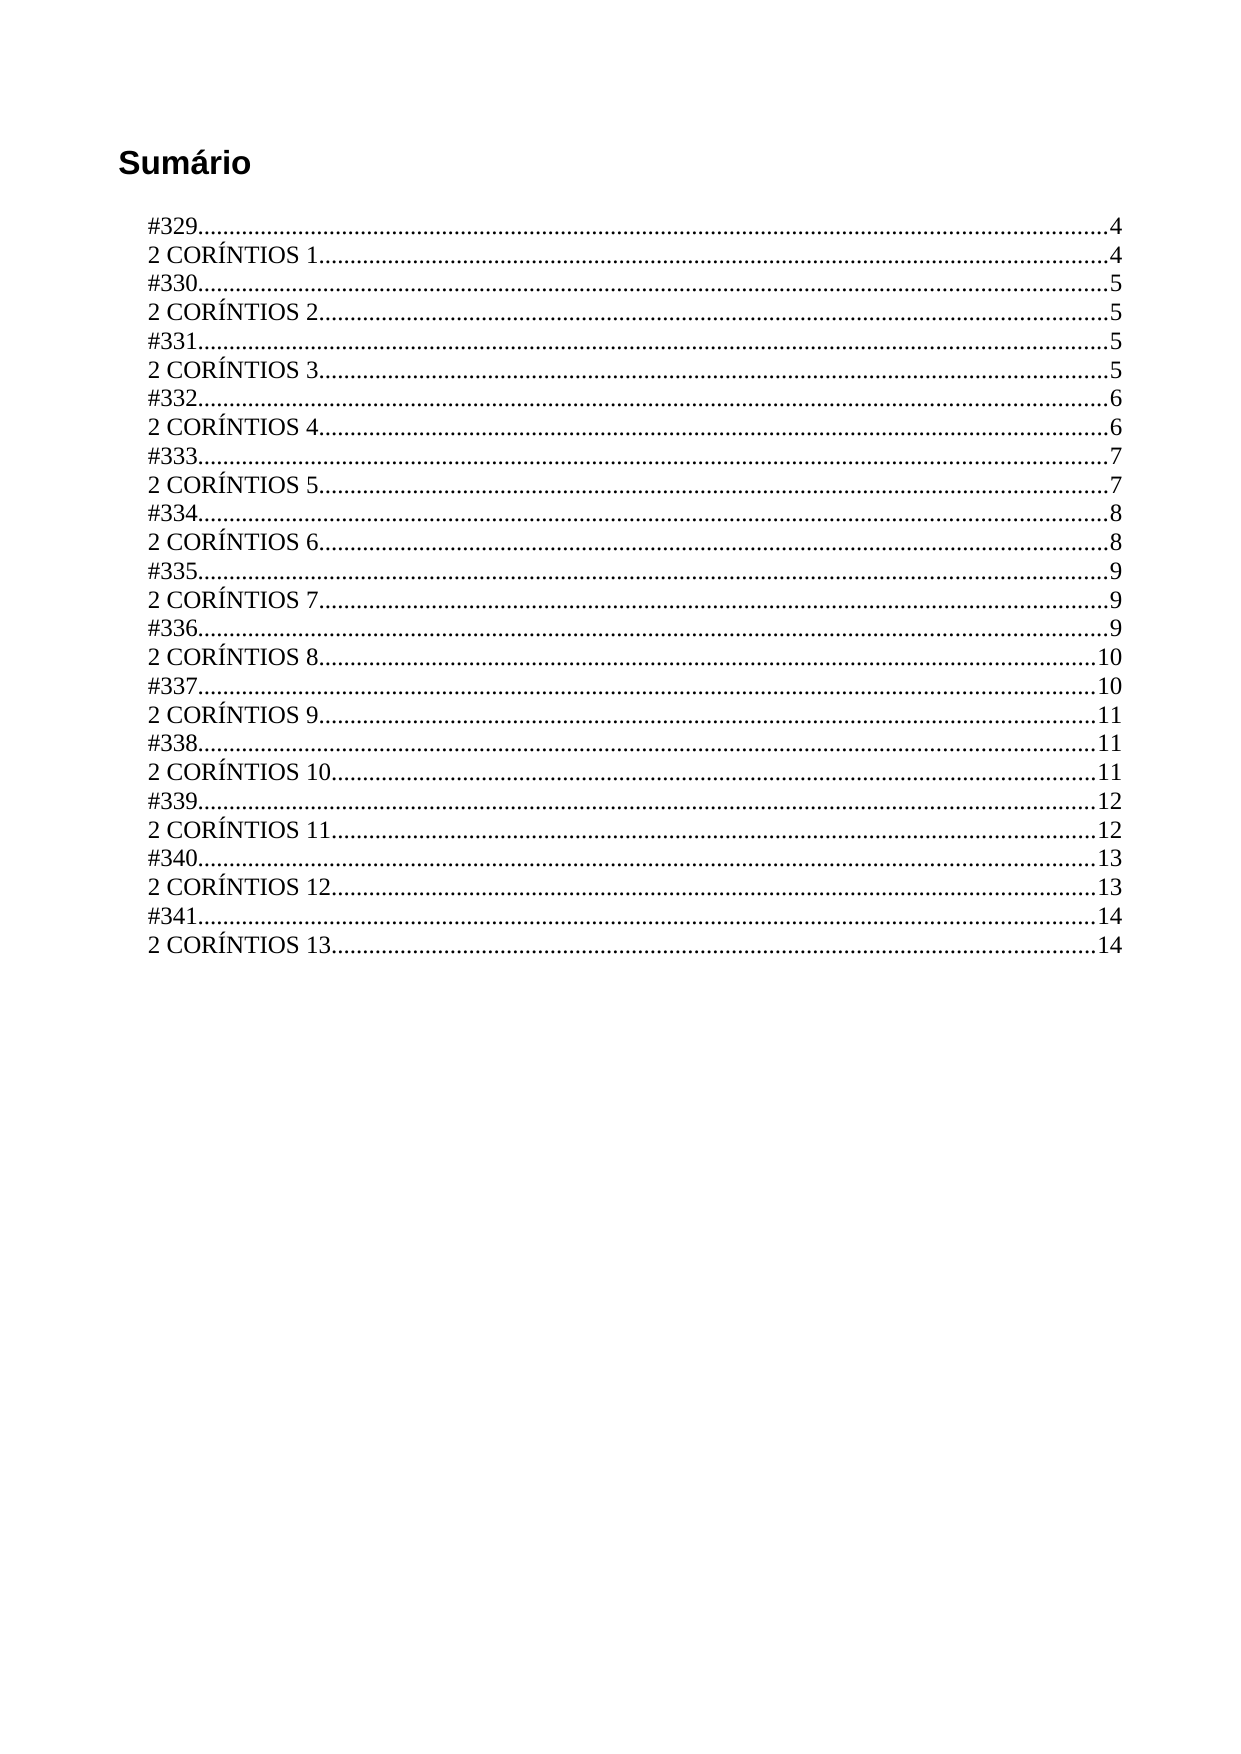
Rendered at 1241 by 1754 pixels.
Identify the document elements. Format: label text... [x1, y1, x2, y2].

text #329 4 [148, 211, 1122, 240]
text #339 12 [148, 786, 1122, 815]
text 2 CORÍNTIOS 3 5 [148, 355, 1122, 383]
text 2 CORÍNTIOS 1 4 [148, 240, 1122, 268]
text #336 9 [148, 613, 1122, 642]
text #332 6 [148, 383, 1122, 412]
text #334 8 [148, 498, 1122, 527]
text #337 10 [148, 671, 1122, 700]
text #330 5 [148, 268, 1122, 297]
text #340 13 [148, 843, 1122, 872]
text 2 CORÍNTIOS 2 5 [148, 297, 1122, 326]
text 2 CORÍNTIOS 13 14 [148, 930, 1122, 958]
text 2 CORÍNTIOS 12 13 [148, 872, 1122, 901]
text #335 9 [148, 556, 1122, 585]
text 2 CORÍNTIOS 9 11 [148, 700, 1122, 728]
text 2 CORÍNTIOS 10 11 [148, 757, 1122, 786]
text 2 CORÍNTIOS 11 12 [148, 815, 1122, 843]
text #338 11 [148, 728, 1122, 757]
text #341 14 [148, 901, 1122, 930]
subtitle Sumário [118, 143, 1122, 182]
text #331 5 [148, 326, 1122, 355]
text 2 CORÍNTIOS 7 9 [148, 585, 1122, 613]
text 2 CORÍNTIOS 5 7 [148, 470, 1122, 498]
text 2 CORÍNTIOS 6 8 [148, 527, 1122, 556]
text #333 7 [148, 441, 1122, 470]
text 2 CORÍNTIOS 4 6 [148, 412, 1122, 441]
text 2 CORÍNTIOS 8 10 [148, 642, 1122, 671]
